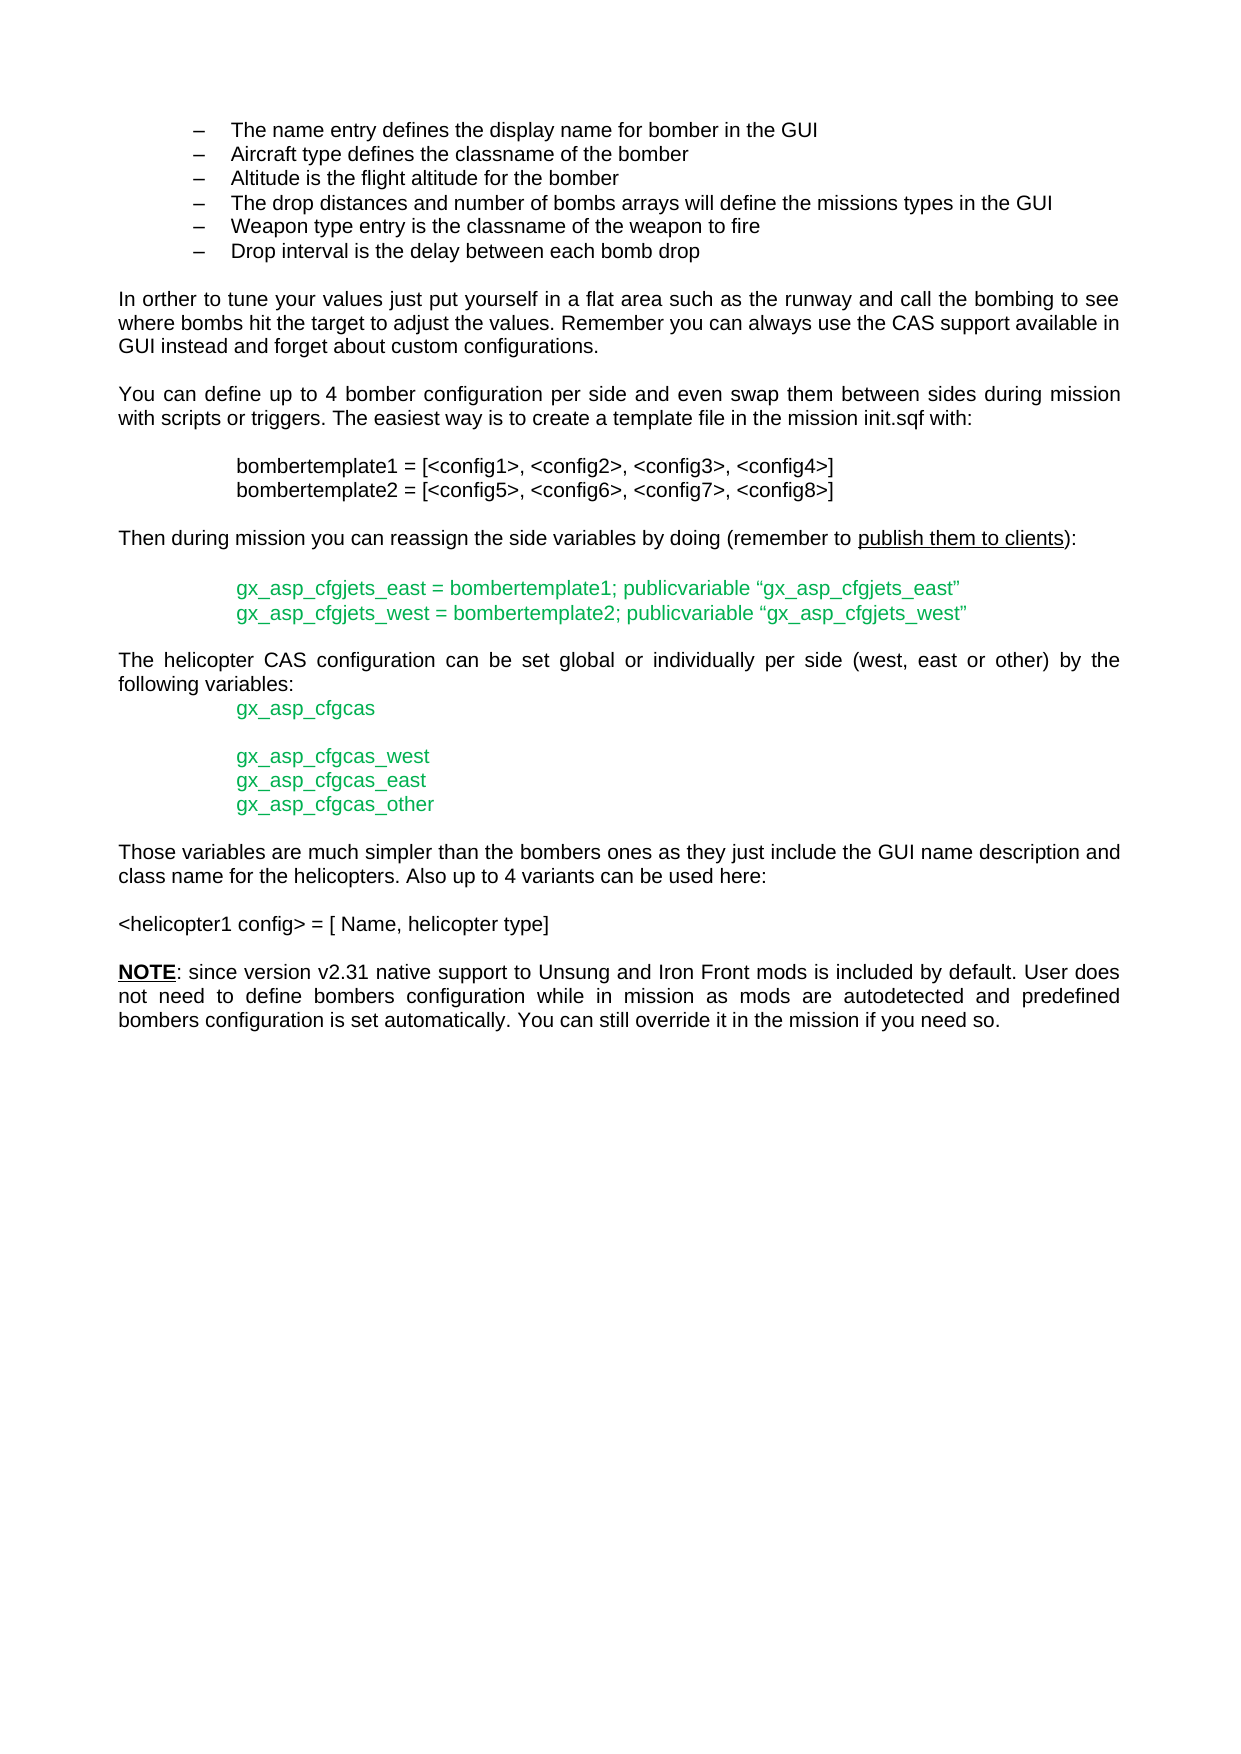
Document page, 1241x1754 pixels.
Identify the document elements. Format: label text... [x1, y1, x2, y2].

text Those variables are much simpler than the bombers ones as they just include the GUI name description and class name for the helicopters. Also up to 4 variants can be used here: [118, 840, 1122, 888]
text <helicopter1 config> = [ Name, helicopter type] [118, 912, 1122, 936]
text NOTE: since version v2.31 native support to Unsung and Iron Front mods is included by default. User does not need to define bombers configuration while in mission as mods are autodetected and predefined bombers configuration is set automatically. You can still override it in the mission if you need so. [118, 960, 1122, 1032]
text gx_asp_cfgjets_west = bombertemplate2; publicvariable “gx_asp_cfgjets_west” [118, 600, 1122, 624]
list Altitude is the flight altitude for the bomber [193, 166, 1122, 190]
list Drop interval is the delay between each bomb drop [193, 238, 1122, 262]
list Aircraft type defines the classname of the bomber [193, 142, 1122, 166]
text gx_asp_cfgcas_east [118, 768, 1122, 792]
text gx_asp_cfgcas [118, 696, 1122, 720]
text The helicopter CAS configuration can be set global or individually per side (west, east or other) by the following variables: [118, 648, 1122, 696]
text gx_asp_cfgcas_other [118, 792, 1122, 816]
list The drop distances and number of bombs arrays will define the missions types in the GUI [193, 190, 1122, 214]
text gx_asp_cfgcas_west [118, 744, 1122, 768]
text You can define up to 4 bomber configuration per side and even swap them between sides during mission with scripts or triggers. The easiest way is to create a template file in the mission init.sqf with: [118, 382, 1122, 430]
list Weapon type entry is the classname of the weapon to fire [193, 214, 1122, 238]
text In orther to tune your values just put yourself in a flat area such as the runway and call the bombing to see where bombs hit the target to adjust the values. Remember you can always use the CAS support available in GUI instead and forget about custom configurations. [118, 286, 1122, 358]
list The name entry defines the display name for bomber in the GUI [193, 118, 1122, 142]
text Then during mission you can reassign the side variables by doing (remember to publish them to clients): [118, 526, 1122, 550]
text bombertemplate2 = [<config5>, <config6>, <config7>, <config8>] [118, 478, 1122, 502]
text gx_asp_cfgjets_east = bombertemplate1; publicvariable “gx_asp_cfgjets_east” [118, 574, 1122, 600]
text bombertemplate1 = [<config1>, <config2>, <config3>, <config4>] [118, 454, 1122, 478]
